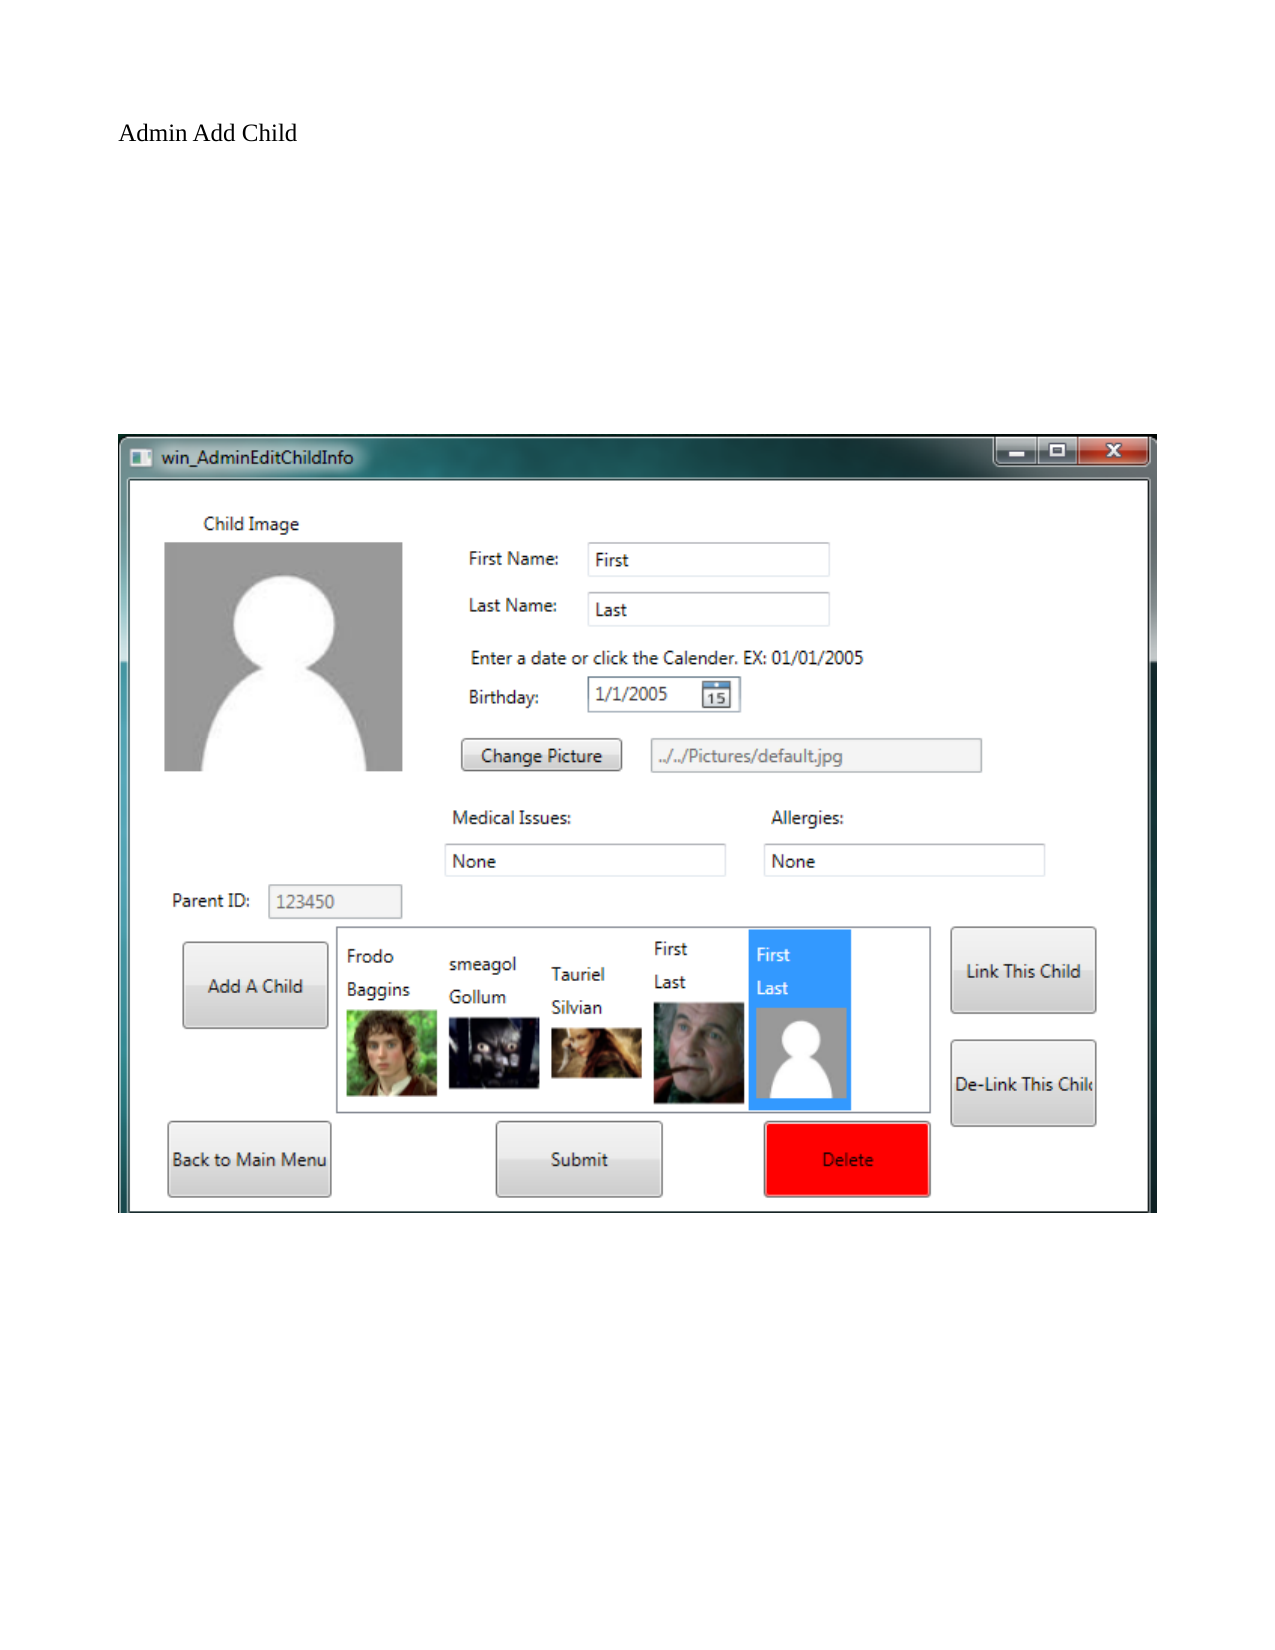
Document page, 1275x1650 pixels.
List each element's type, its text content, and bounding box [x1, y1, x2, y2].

text Admin Add Child [118, 118, 1157, 147]
picture [118, 434, 1157, 1213]
